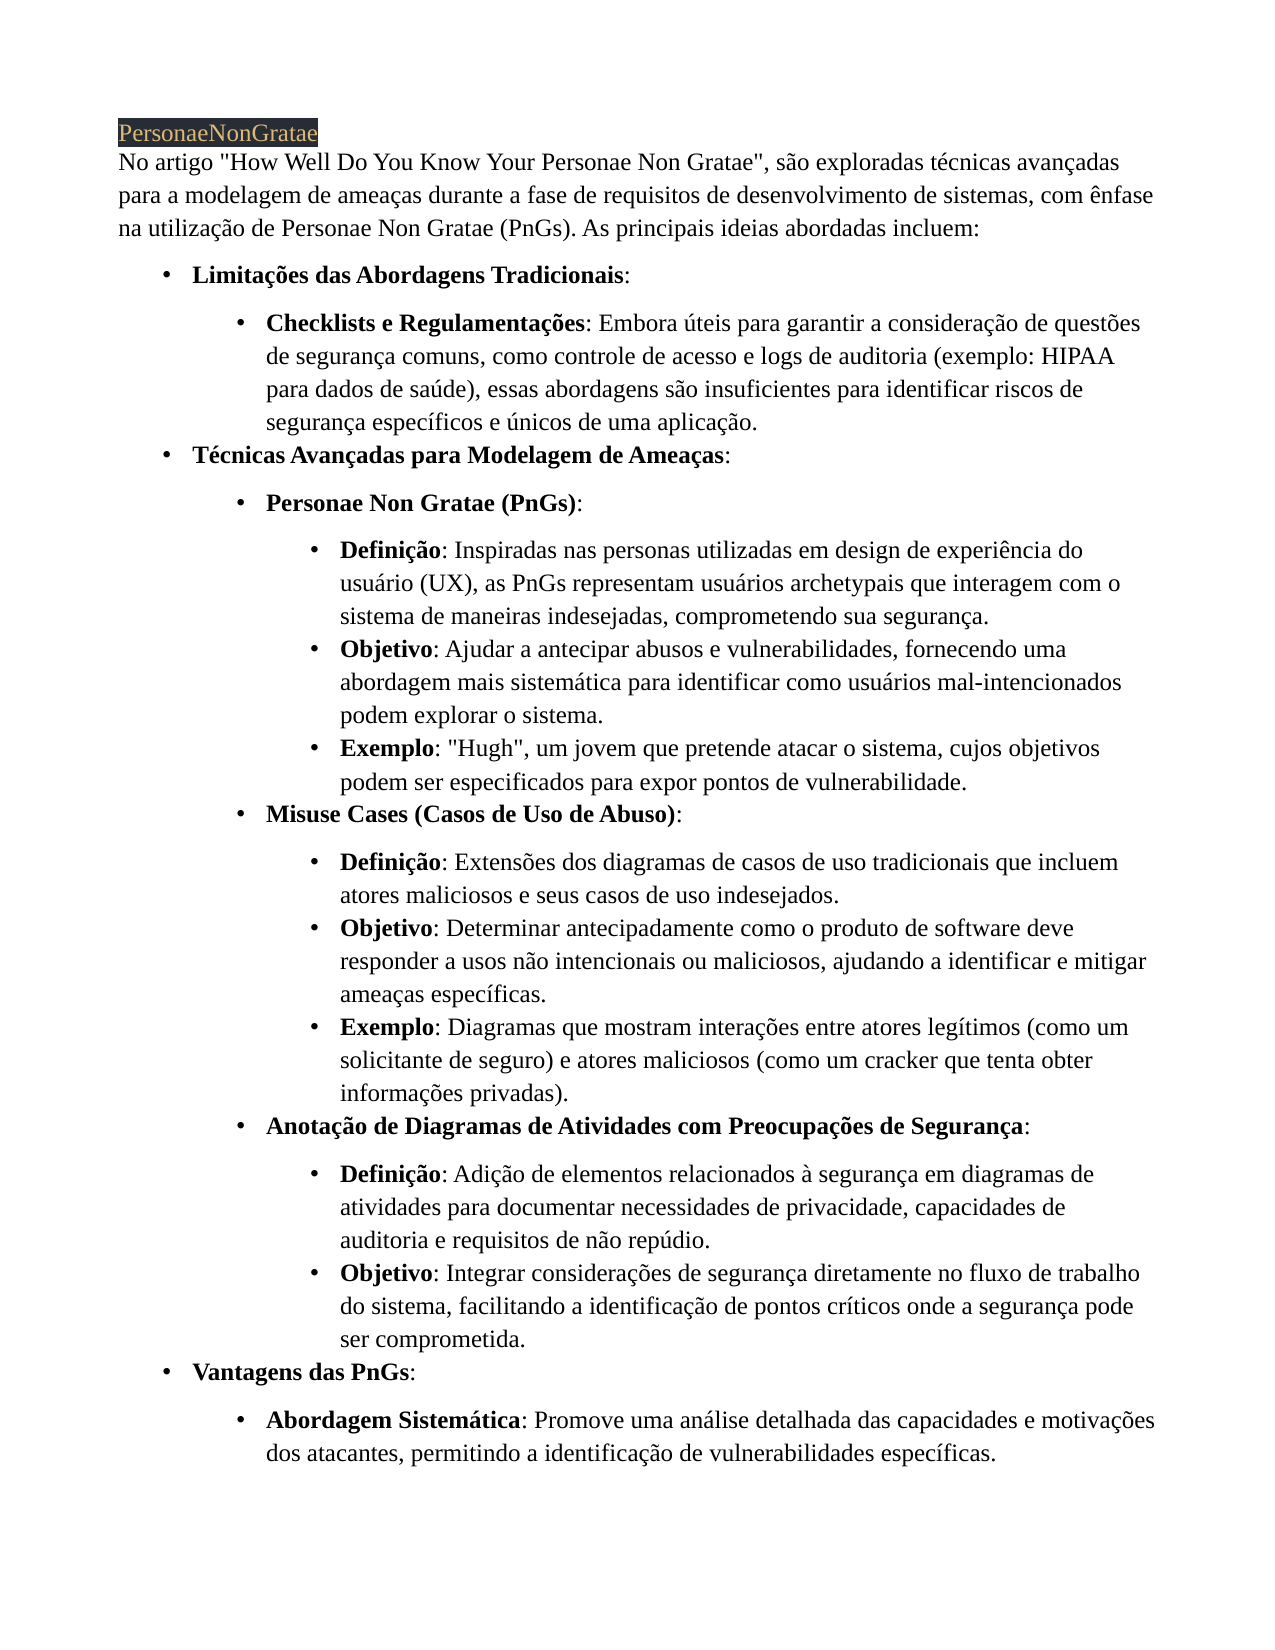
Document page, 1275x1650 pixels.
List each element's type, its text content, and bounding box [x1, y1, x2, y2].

list Definição: Adição de elementos relacionados à segurança em diagramas de atividades para documentar necessidades de privacidade, capacidades de auditoria e requisitos de não repúdio. [310, 1159, 1157, 1254]
list Objetivo: Ajudar a antecipar abusos e vulnerabilidades, fornecendo uma abordagem mais sistemática para identificar como usuários mal-intencionados podem explorar o sistema. [310, 634, 1157, 729]
list Limitações das Abordagens Tradicionais: [162, 261, 1157, 289]
list Definição: Extensões dos diagramas de casos de uso tradicionais que incluem atores maliciosos e seus casos de uso indesejados. [310, 847, 1157, 909]
list Personae Non Gratae (PnGs): [236, 488, 1157, 517]
list Definição: Inspiradas nas personas utilizadas em design de experiência do usuário (UX), as PnGs representam usuários archetypais que interagem com o sistema de maneiras indesejadas, comprometendo sua segurança. [310, 535, 1157, 630]
list Abordagem Sistemática: Promove uma análise detalhada das capacidades e motivações dos atacantes, permitindo a identificação de vulnerabilidades específicas. [236, 1405, 1157, 1466]
list Checklists e Regulamentações: Embora úteis para garantir a consideração de questões de segurança comuns, como controle de acesso e logs de auditoria (exemplo: HIPAA para dados de saúde), essas abordagens são insuficientes para identificar riscos de segurança específicos e únicos de uma aplicação. [236, 308, 1157, 436]
list Objetivo: Integrar considerações de segurança diretamente no fluxo de trabalho do sistema, facilitando a identificação de pontos críticos onde a segurança pode ser comprometida. [310, 1258, 1157, 1353]
list Exemplo: Diagramas que mostram interações entre atores legítimos (como um solicitante de seguro) e atores maliciosos (como um cracker que tenta obter informações privadas). [310, 1012, 1157, 1107]
list Vantagens das PnGs: [162, 1357, 1157, 1386]
list Técnicas Avançadas para Modelagem de Ameaças: [162, 440, 1157, 469]
text No artigo "How Well Do You Know Your Personae Non Gratae", são exploradas técnicas avançadas para a modelagem de ameaças durante a fase de requisitos de desenvolvimento de sistemas, com ênfase na utilização de Personae Non Gratae (PnGs). As principais ideias abordadas incluem: [118, 147, 1157, 242]
list Anotação de Diagramas de Atividades com Preocupações de Segurança: [236, 1111, 1157, 1140]
text PersonaeNonGratae [118, 118, 1157, 147]
list Objetivo: Determinar antecipadamente como o produto de software deve responder a usos não intencionais ou maliciosos, ajudando a identificar e mitigar ameaças específicas. [310, 913, 1157, 1008]
list Misuse Cases (Casos de Uso de Abuso): [236, 799, 1157, 828]
list Exemplo: "Hugh", um jovem que pretende atacar o sistema, cujos objetivos podem ser especificados para expor pontos de vulnerabilidade. [310, 733, 1157, 795]
